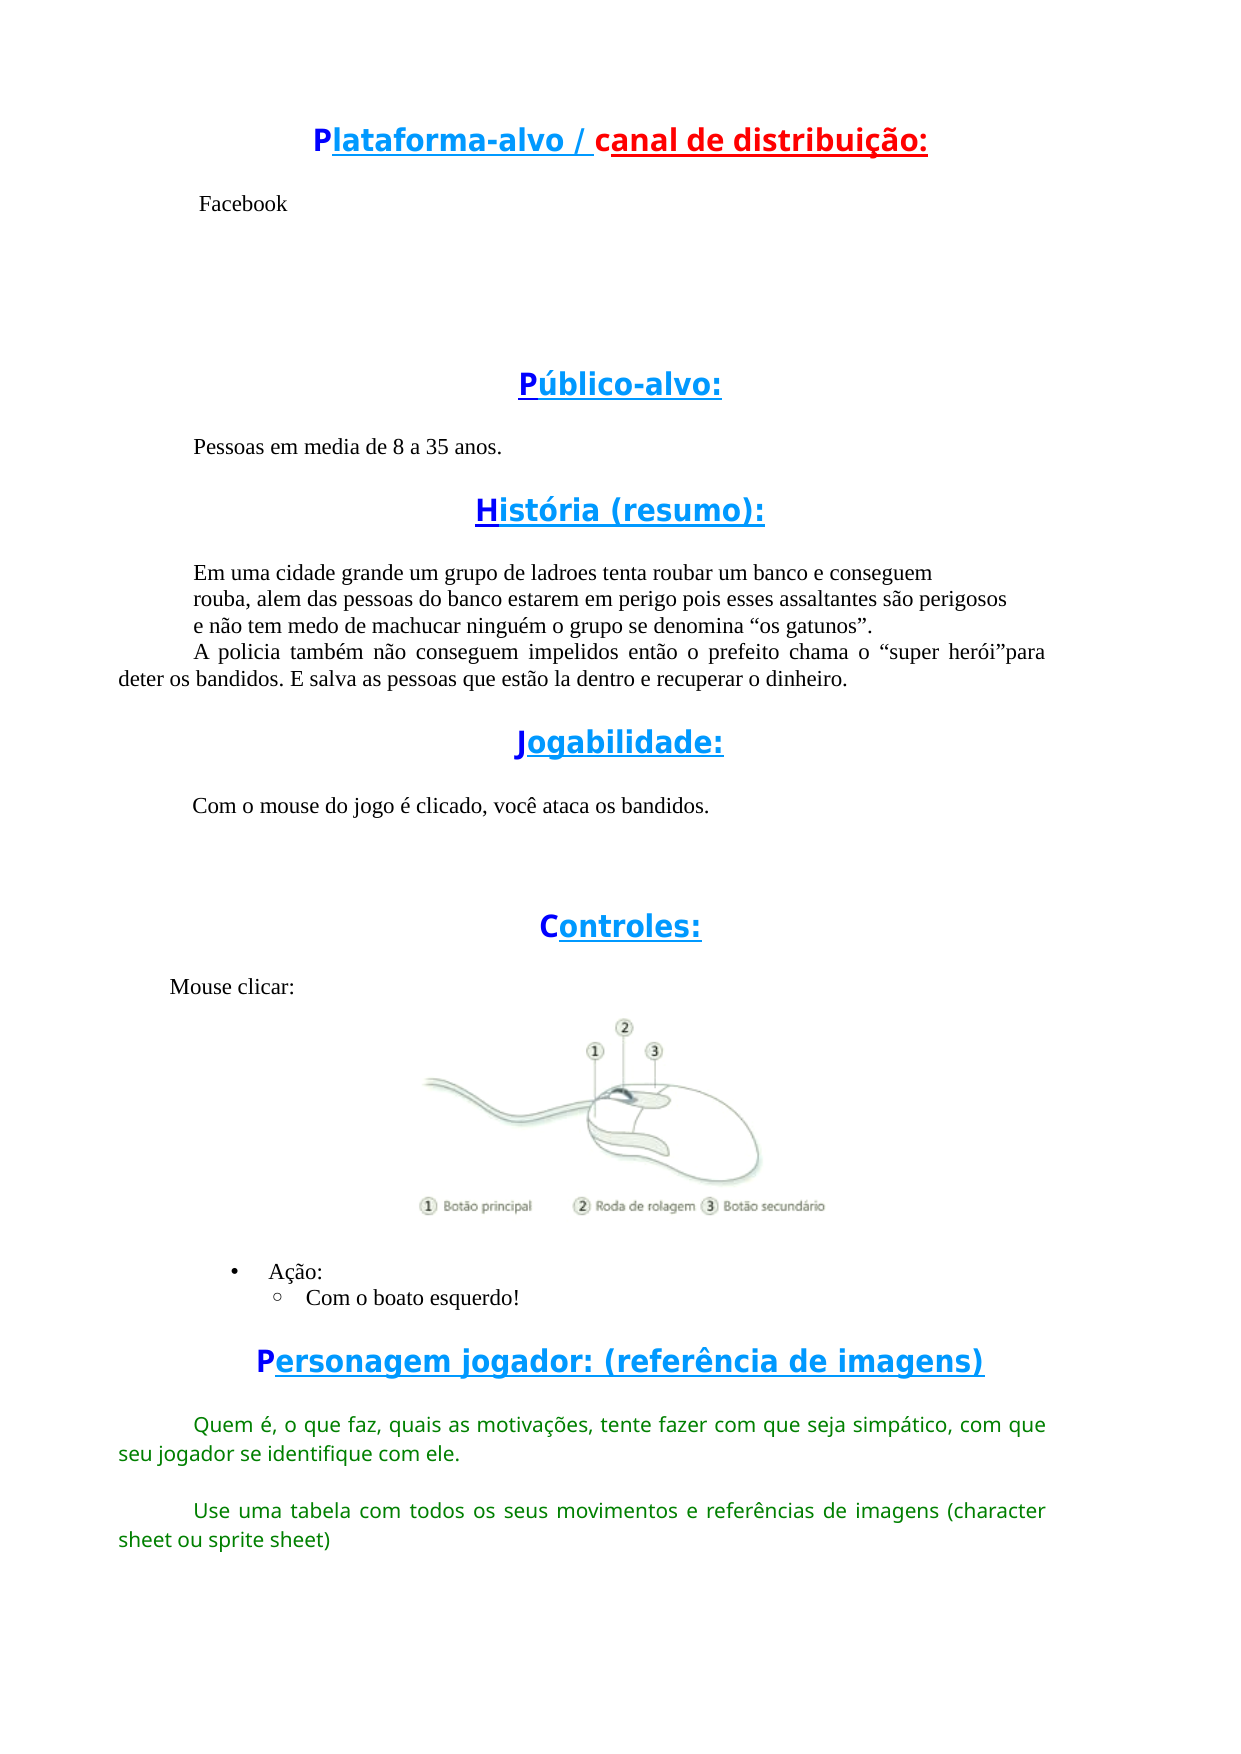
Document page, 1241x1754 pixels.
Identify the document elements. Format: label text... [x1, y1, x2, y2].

text Facebook [118, 189, 1047, 218]
text Quem é, o que faz, quais as motivações, tente fazer com que seja simpático, com que seu jogador se identifique com ele. [118, 1411, 1047, 1467]
text Use uma tabela com todos os seus movimentos e referências de imagens (character sheet ou sprite sheet) [118, 1496, 1047, 1553]
list Com o boato esquerdo! [268, 1284, 1122, 1311]
text Em uma cidade grande um grupo de ladroes tenta roubar um banco e conseguem [118, 559, 1047, 586]
text A policia também não conseguem impelidos então o prefeito chama o “super herói”para deter os bandidos. E salva as pessoas que estão la dentro e recuperar o dinheiro. [118, 638, 1047, 691]
text História (resumo): [118, 488, 1047, 531]
text e não tem medo de machucar ninguém o grupo se denomina “os gatunos”. [118, 612, 1047, 638]
picture [411, 999, 830, 1232]
list Ação: [231, 1258, 1122, 1284]
text [193, 1582, 1047, 1610]
text Plataforma-alvo / canal de distribuição: [118, 118, 1047, 161]
text Controles: [193, 876, 1047, 947]
text Mouse clicar: [118, 973, 1047, 1000]
text Personagem jogador: (referência de imagens) [193, 1339, 1047, 1382]
text Com o mouse do jogo é clicado, você ataca os bandidos. [118, 791, 1047, 819]
text Pessoas em media de 8 a 35 anos. [118, 433, 1047, 459]
text Público-alvo: [118, 362, 1047, 404]
text rouba, alem das pessoas do banco estarem em perigo pois esses assaltantes são perigosos [118, 586, 1047, 612]
text Jogabilidade: [118, 720, 1047, 762]
